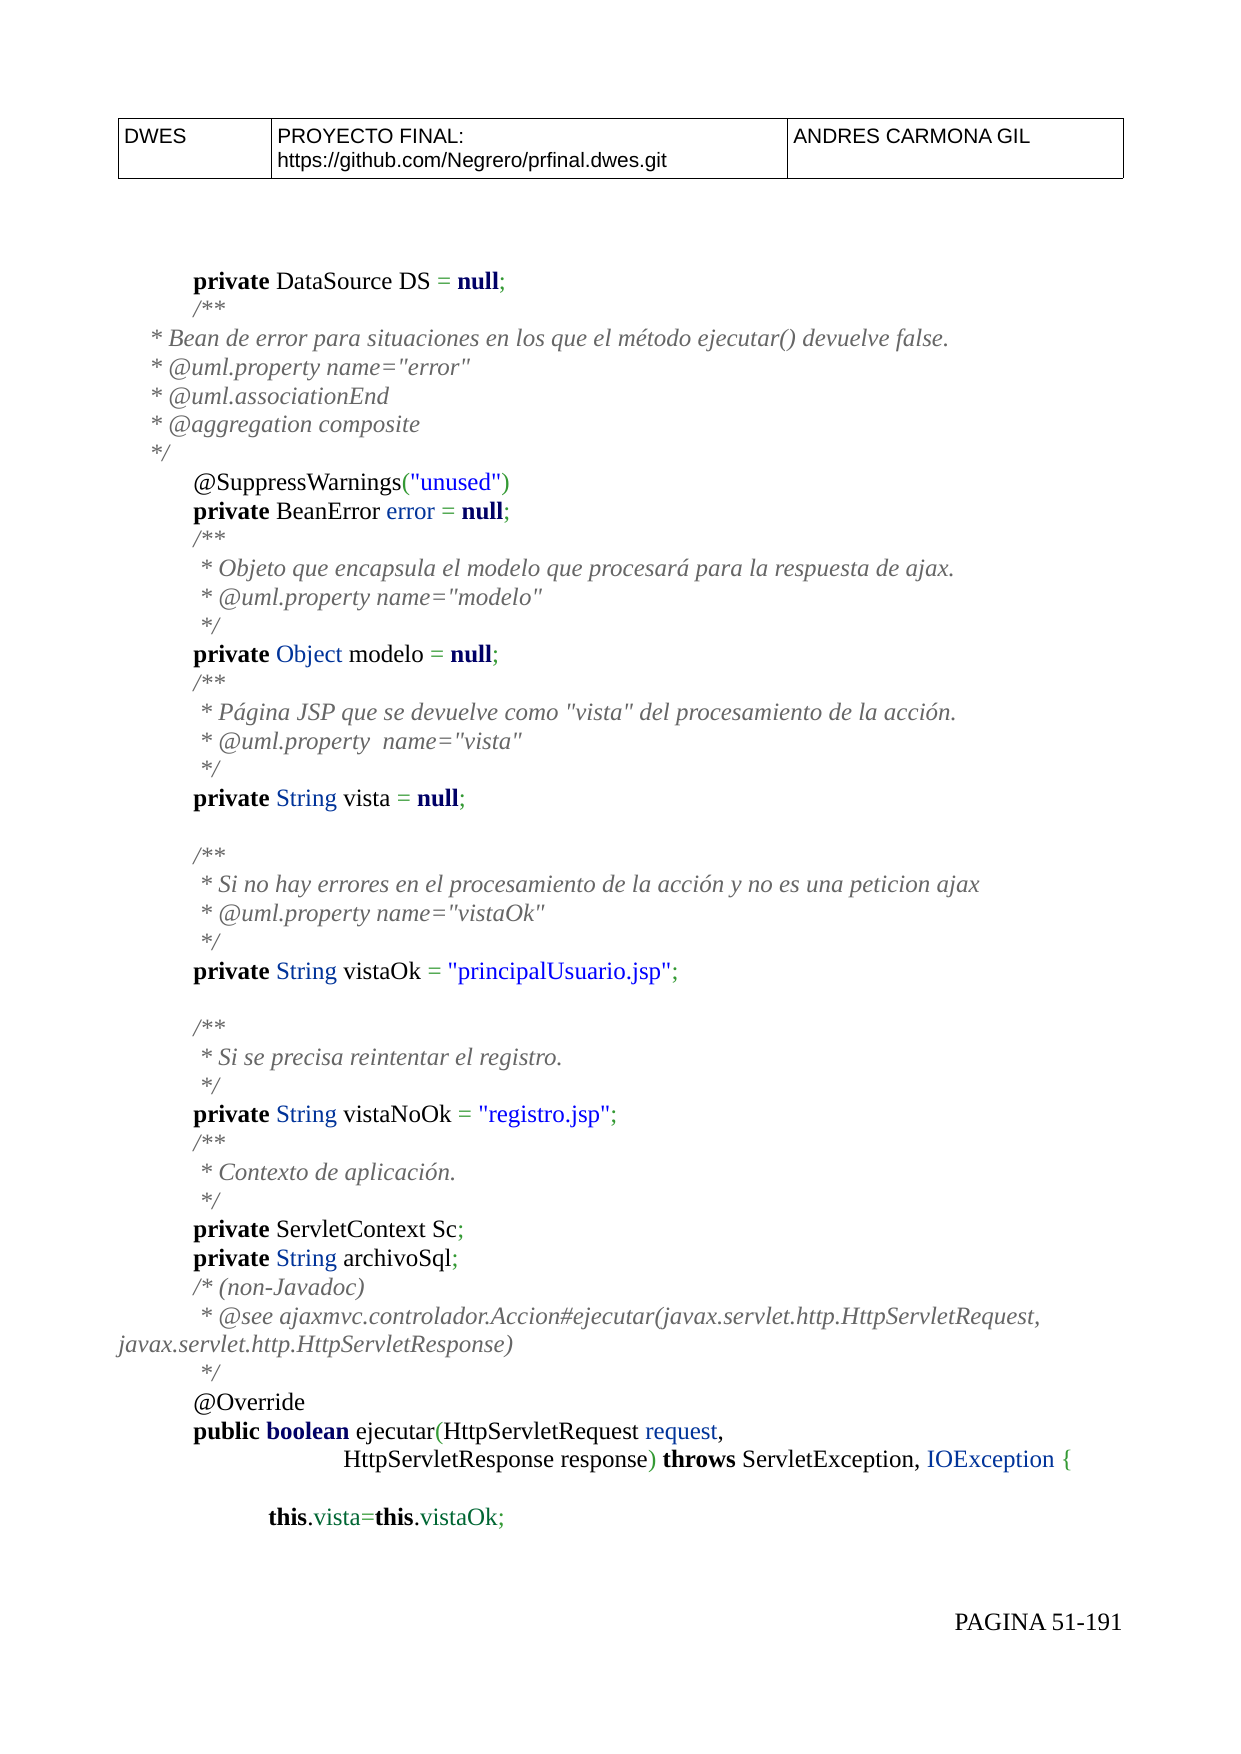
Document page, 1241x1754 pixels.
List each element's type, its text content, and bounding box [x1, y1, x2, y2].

text private String vista = null; [118, 783, 1122, 812]
text */ [118, 611, 1122, 639]
text * @uml.property name="vista" [118, 726, 1122, 754]
text * Página JSP que se devuelve como "vista" del procesamiento de la acción. [118, 697, 1122, 726]
text private String archivoSql; [118, 1243, 1122, 1272]
text /** [118, 1128, 1122, 1157]
text * Objeto que encapsula el modelo que procesará para la respuesta de ajax. [118, 553, 1122, 582]
text private BeanError error = null; [118, 496, 1122, 524]
text private Object modelo = null; [118, 639, 1122, 668]
text @SuppressWarnings("unused") [118, 467, 1122, 496]
text @Override [118, 1387, 1122, 1416]
text private String vistaNoOk = "registro.jsp"; [118, 1099, 1122, 1128]
text */ [118, 927, 1122, 956]
text this.vista=this.vistaOk; [118, 1502, 1122, 1531]
text */ [118, 1071, 1122, 1099]
text */ [118, 438, 1122, 467]
text private DataSource DS = null; [118, 266, 1122, 294]
text * @uml.property name="vistaOk" [118, 898, 1122, 927]
text * Contexto de aplicación. [118, 1157, 1122, 1186]
text */ [118, 1186, 1122, 1214]
text * Bean de error para situaciones en los que el método ejecutar() devuelve false. [118, 323, 1122, 352]
text * @uml.property name="modelo" [118, 582, 1122, 611]
text * Si no hay errores en el procesamiento de la acción y no es una peticion ajax [118, 869, 1122, 898]
text private ServletContext Sc; [118, 1214, 1122, 1243]
text /** [118, 1013, 1122, 1042]
text /** [118, 524, 1122, 553]
text public boolean ejecutar(HttpServletRequest request, [118, 1416, 1122, 1444]
text HttpServletResponse response) throws ServletException, IOException { [118, 1444, 1122, 1473]
text /** [118, 294, 1122, 323]
text private String vistaOk = "principalUsuario.jsp"; [118, 956, 1122, 984]
text /* (non-Javadoc) [118, 1272, 1122, 1301]
text * @aggregation composite [118, 409, 1122, 438]
text */ [118, 754, 1122, 783]
text */ [118, 1358, 1122, 1387]
text * @uml.associationEnd [118, 381, 1122, 409]
text * Si se precisa reintentar el registro. [118, 1042, 1122, 1071]
text /** [118, 668, 1122, 697]
text * @uml.property name="error" [118, 352, 1122, 381]
text /** [118, 841, 1122, 869]
text * @see ajaxmvc.controlador.Accion#ejecutar(javax.servlet.http.HttpServletRequest, javax.servlet.http.HttpServletResponse) [118, 1301, 1122, 1358]
